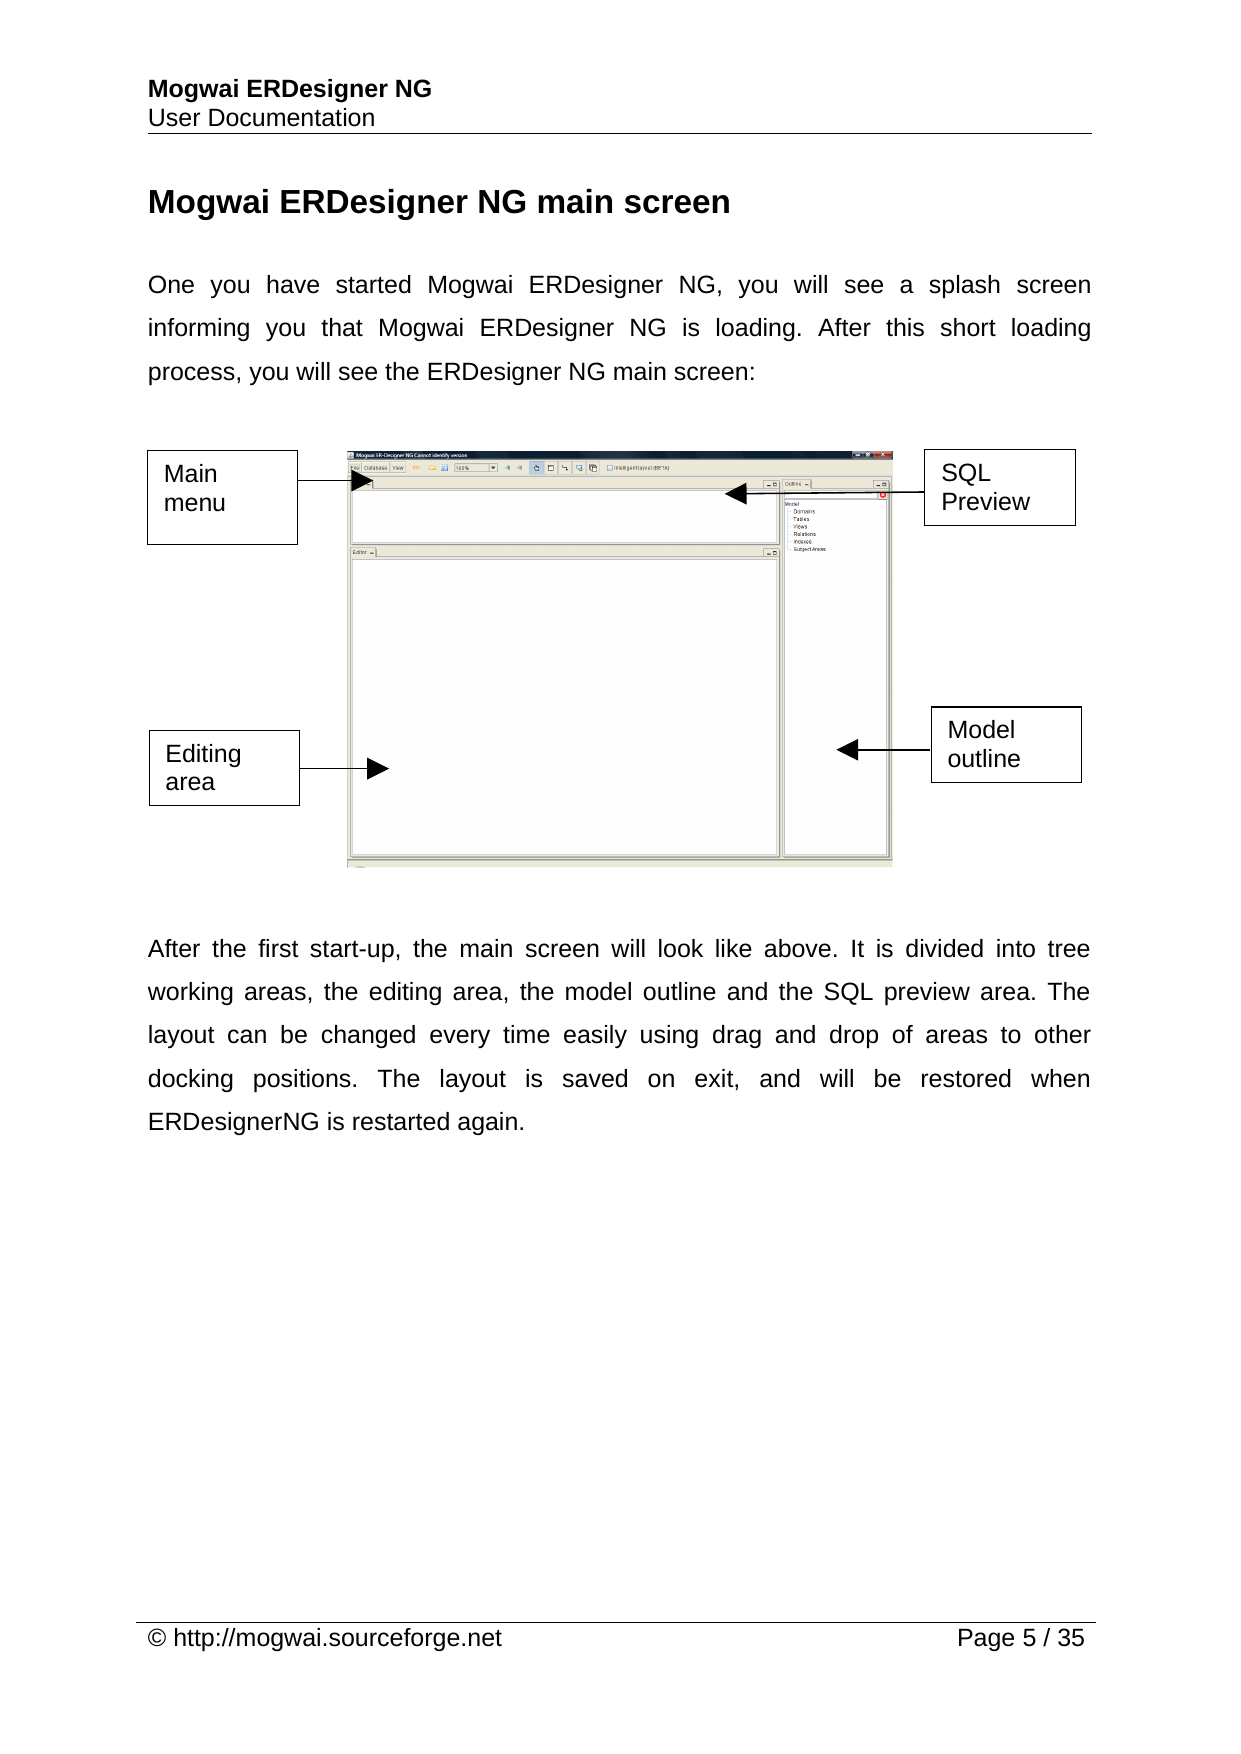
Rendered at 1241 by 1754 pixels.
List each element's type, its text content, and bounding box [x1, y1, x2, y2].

text Model outline [947, 715, 1066, 773]
text One you have started Mogwai ERDesigner NG, you will see a splash screen informing you that Mogwai ERDesigner NG is loading. After this short loading process, you will see the ERDesigner NG main screen: [148, 270, 1092, 385]
text Main menu [163, 459, 282, 516]
text SQL Preview [941, 458, 1059, 516]
text Editing area [165, 739, 283, 796]
subtitle Mogwai ERDesigner NG main screen [148, 182, 1092, 221]
text After the first start-up, the main screen will look like above. It is divided into tree working areas, the editing area, the model outline and the SQL preview area. The layout can be changed every time easily using drag and drop of areas to other docking positions. The layout is saved on exit, and will be restored when ERDesignerNG is restarted again. [148, 934, 1092, 1136]
picture [347, 451, 893, 868]
